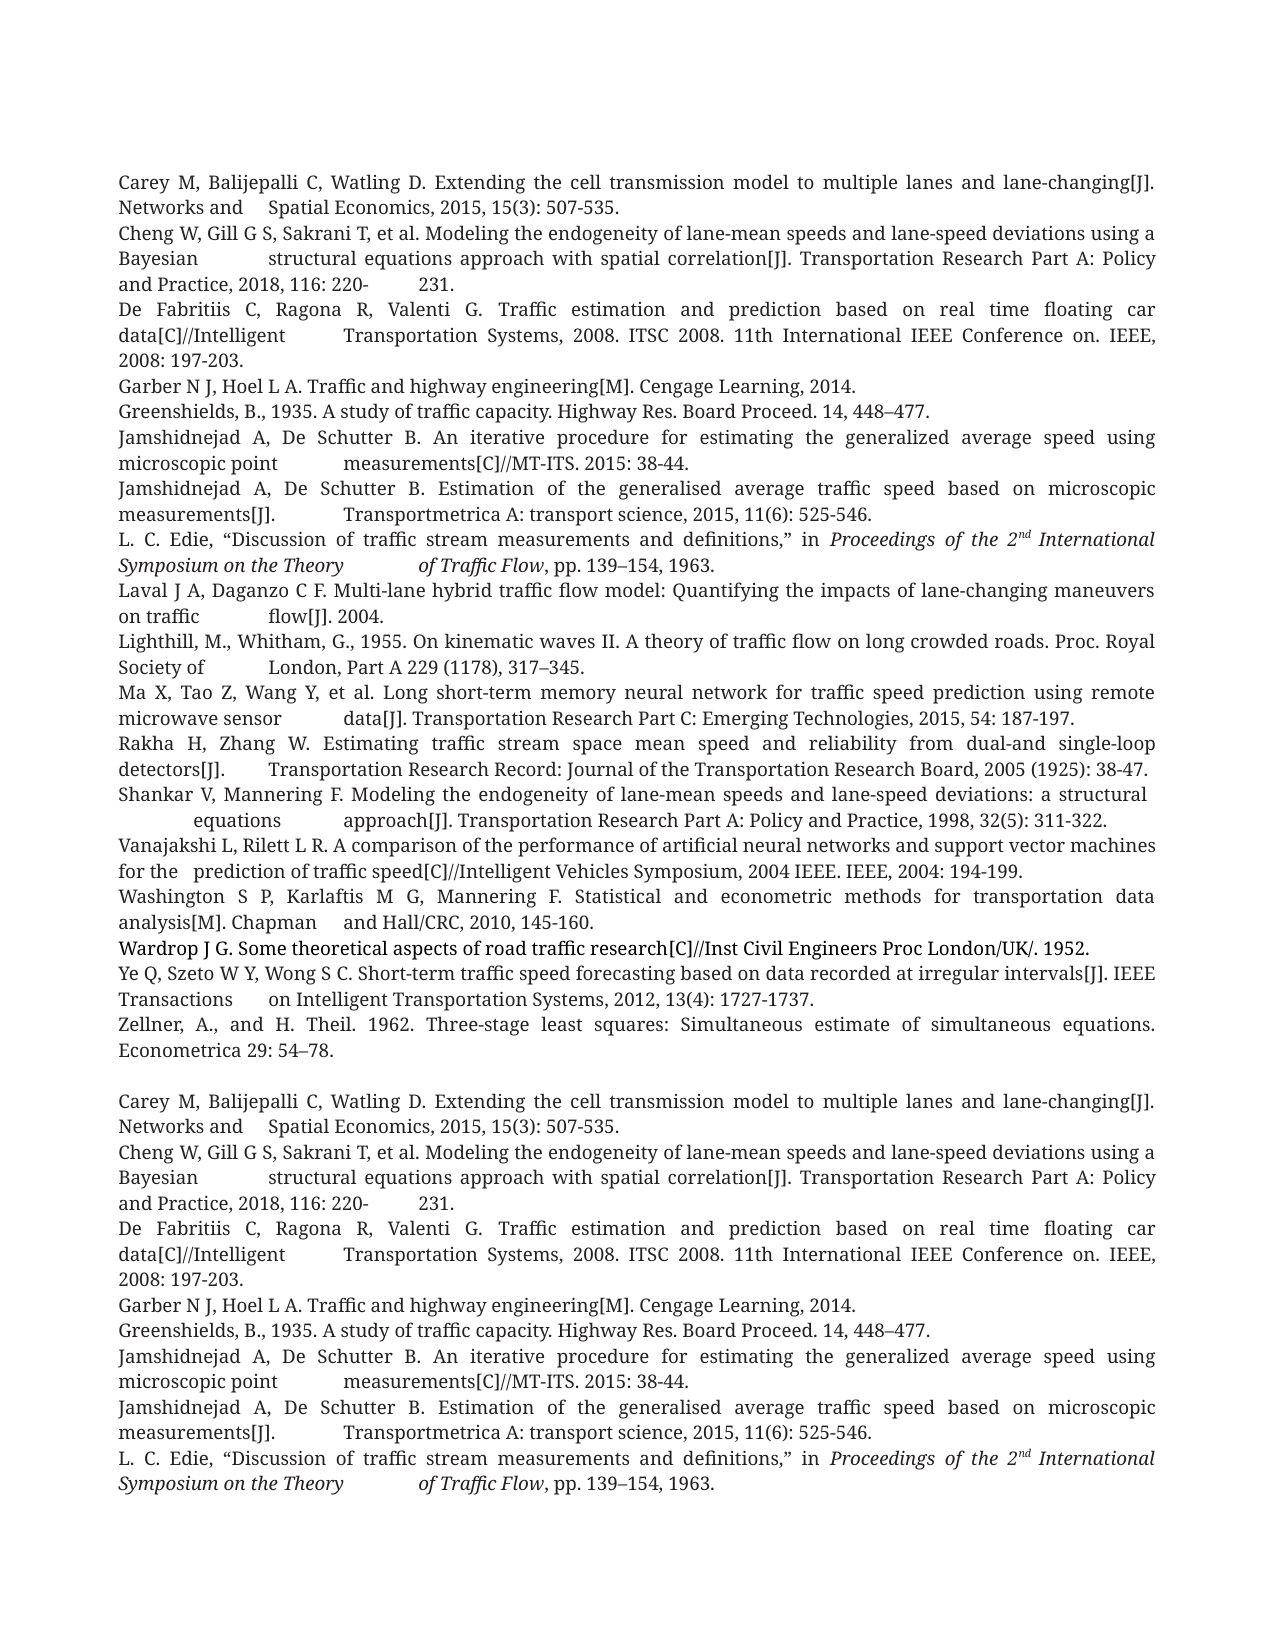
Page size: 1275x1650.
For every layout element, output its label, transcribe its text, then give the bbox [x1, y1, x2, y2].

text Wardrop J G. Some theoretical aspects of road traffic research[C]//Inst Civil Engineers Proc London/UK/. 1952. [118, 935, 1157, 960]
text Zellner, A., and H. Theil. 1962. Three-stage least squares: Simultaneous estimate of simultaneous equations. Econometrica 29: 54–78. [118, 1011, 1157, 1062]
text Jamshidnejad A, De Schutter B. An iterative procedure for estimating the generalized average speed using microscopic point measurements[C]//MT-ITS. 2015: 38-44. [118, 424, 1157, 475]
text Greenshields, B., 1935. A study of traffic capacity. Highway Res. Board Proceed. 14, 448–477. [118, 399, 1157, 424]
text Vanajakshi L, Rilett L R. A comparison of the performance of artificial neural networks and support vector machines for the prediction of traffic speed[C]//Intelligent Vehicles Symposium, 2004 IEEE. IEEE, 2004: 194-199. [118, 833, 1157, 884]
text Garber N J, Hoel L A. Traffic and highway engineering[M]. Cengage Learning, 2014. [118, 373, 1157, 399]
text Greenshields, B., 1935. A study of traffic capacity. Highway Res. Board Proceed. 14, 448–477. [118, 1318, 1157, 1343]
text Carey M, Balijepalli C, Watling D. Extending the cell transmission model to multiple lanes and lane-changing[J]. Networks and Spatial Economics, 2015, 15(3): 507-535. [118, 169, 1157, 220]
text L. C. Edie, “Discussion of traffic stream measurements and definitions,” in Proceedings of the 2nd International Symposium on the Theory of Traffic Flow, pp. 139–154, 1963. [118, 1445, 1157, 1496]
text Laval J A, Daganzo C F. Multi-lane hybrid traffic flow model: Quantifying the impacts of lane-changing maneuvers on traffic flow[J]. 2004. [118, 577, 1157, 628]
text De Fabritiis C, Ragona R, Valenti G. Traffic estimation and prediction based on real time floating car data[C]//Intelligent Transportation Systems, 2008. ITSC 2008. 11th International IEEE Conference on. IEEE, 2008: 197-203. [118, 297, 1157, 373]
text Garber N J, Hoel L A. Traffic and highway engineering[M]. Cengage Learning, 2014. [118, 1292, 1157, 1318]
text Ye Q, Szeto W Y, Wong S C. Short-term traffic speed forecasting based on data recorded at irregular intervals[J]. IEEE Transactions on Intelligent Transportation Systems, 2012, 13(4): 1727-1737. [118, 960, 1157, 1011]
text Jamshidnejad A, De Schutter B. Estimation of the generalised average traffic speed based on microscopic measurements[J]. Transportmetrica A: transport science, 2015, 11(6): 525-546. [118, 475, 1157, 526]
text De Fabritiis C, Ragona R, Valenti G. Traffic estimation and prediction based on real time floating car data[C]//Intelligent Transportation Systems, 2008. ITSC 2008. 11th International IEEE Conference on. IEEE, 2008: 197-203. [118, 1216, 1157, 1292]
text Rakha H, Zhang W. Estimating traffic stream space mean speed and reliability from dual-and single-loop detectors[J]. Transportation Research Record: Journal of the Transportation Research Board, 2005 (1925): 38-47. [118, 731, 1157, 782]
text Washington S P, Karlaftis M G, Mannering F. Statistical and econometric methods for transportation data analysis[M]. Chapman and Hall/CRC, 2010, 145-160. [118, 884, 1157, 935]
text Jamshidnejad A, De Schutter B. An iterative procedure for estimating the generalized average speed using microscopic point measurements[C]//MT-ITS. 2015: 38-44. [118, 1343, 1157, 1394]
text Lighthill, M., Whitham, G., 1955. On kinematic waves II. A theory of traffic flow on long crowded roads. Proc. Royal Society of London, Part A 229 (1178), 317–345. [118, 628, 1157, 679]
text L. C. Edie, “Discussion of traffic stream measurements and definitions,” in Proceedings of the 2nd International Symposium on the Theory of Traffic Flow, pp. 139–154, 1963. [118, 526, 1157, 577]
text Jamshidnejad A, De Schutter B. Estimation of the generalised average traffic speed based on microscopic measurements[J]. Transportmetrica A: transport science, 2015, 11(6): 525-546. [118, 1394, 1157, 1445]
text Cheng W, Gill G S, Sakrani T, et al. Modeling the endogeneity of lane-mean speeds and lane-speed deviations using a Bayesian structural equations approach with spatial correlation[J]. Transportation Research Part A: Policy and Practice, 2018, 116: 220- 231. [118, 220, 1157, 297]
text Shankar V, Mannering F. Modeling the endogeneity of lane-mean speeds and lane-speed deviations: a structural equations approach[J]. Transportation Research Part A: Policy and Practice, 1998, 32(5): 311-322. [118, 782, 1157, 833]
text Cheng W, Gill G S, Sakrani T, et al. Modeling the endogeneity of lane-mean speeds and lane-speed deviations using a Bayesian structural equations approach with spatial correlation[J]. Transportation Research Part A: Policy and Practice, 2018, 116: 220- 231. [118, 1139, 1157, 1216]
text Carey M, Balijepalli C, Watling D. Extending the cell transmission model to multiple lanes and lane-changing[J]. Networks and Spatial Economics, 2015, 15(3): 507-535. [118, 1088, 1157, 1139]
text Ma X, Tao Z, Wang Y, et al. Long short-term memory neural network for traffic speed prediction using remote microwave sensor data[J]. Transportation Research Part C: Emerging Technologies, 2015, 54: 187-197. [118, 679, 1157, 731]
